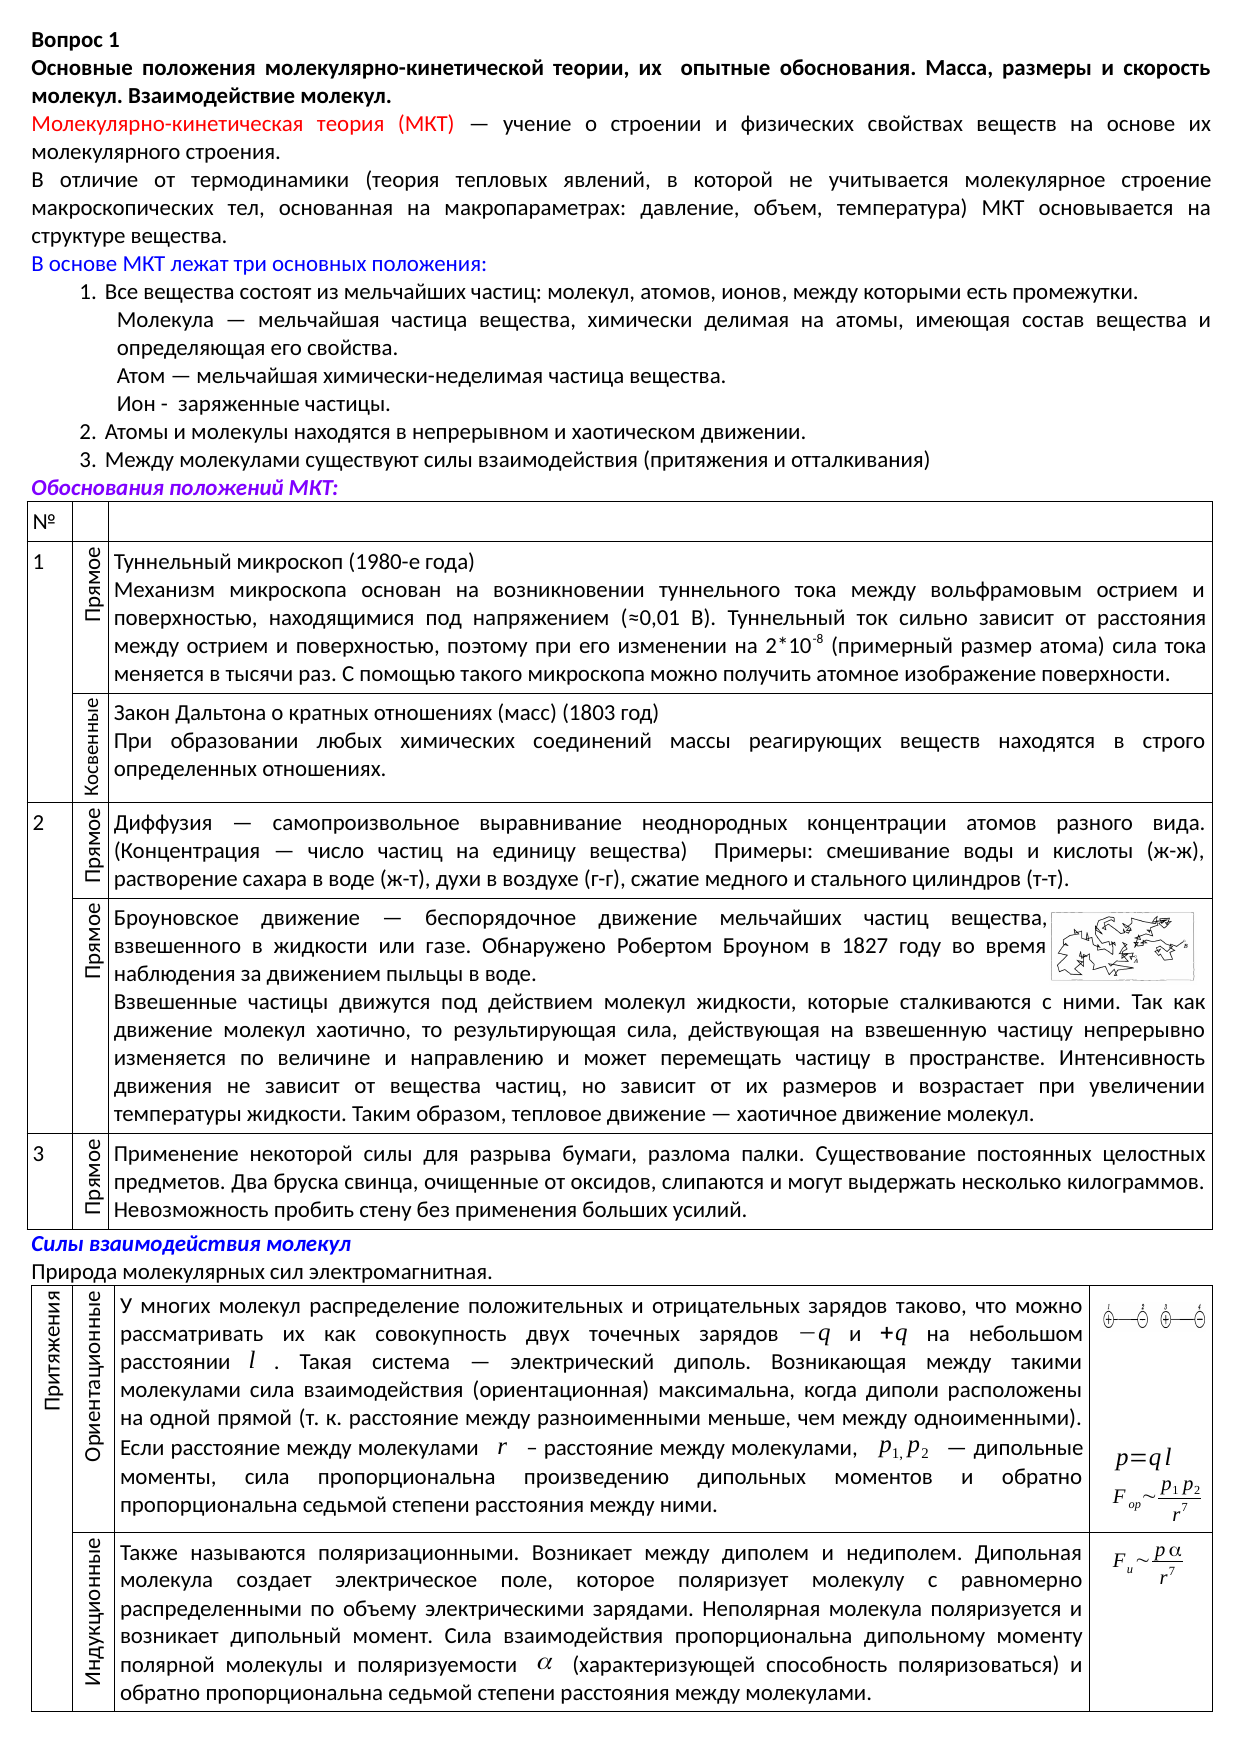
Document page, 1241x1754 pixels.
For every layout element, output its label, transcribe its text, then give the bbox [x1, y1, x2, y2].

picture [1048, 911, 1197, 985]
table_cell Прямое [73, 542, 108, 693]
table_cell Косвенные [73, 694, 108, 802]
table_cell Применение некоторой силы для разрыва бумаги, разлома палки. Существование постоянных целостных предметов. Два бруска свинца, очищенные от оксидов, слипаются и могут выдержать несколько килограммов. Невозможность пробить стену без применения больших усилий. [109, 1134, 1212, 1229]
table_cell 2 [28, 803, 72, 1133]
text Молекулярно-кинетическая теория (МКТ) — учение о строении и физических свойствах веществ на основе их молекулярного строения. [31, 109, 1212, 165]
table_cell Также называются поляризационными. Возникает между диполем и недиполем. Дипольная молекула создает электрическое поле, которое поляризует молекулу с равномерно распределенными по объему электрическими зарядами. Неполярная молекула поляризуется и возникает дипольный момент. Сила взаимодействия пропорциональна дипольному моменту полярной молекулы и поляризуемости(характеризующей способность поляризоваться) и обратно пропорциональна седьмой степени расстояния между молекулами. [115, 1533, 1089, 1711]
text В основе МКТ лежат три основных положения: [31, 249, 1212, 277]
table_header [109, 502, 1212, 541]
table_header [1090, 1286, 1212, 1532]
list Все вещества состоят из мельчайших частиц: молекул, атомов, ионов, между которыми есть промежутки. [79, 277, 1212, 305]
list Ион - заряженные частицы. [79, 389, 1212, 417]
table_header Ориентационные [73, 1286, 114, 1532]
table_cell Прямое [73, 803, 108, 897]
picture [1100, 1302, 1207, 1332]
list Основные положения молекулярно-кинетической теории, их опытные обоснования. Масса, размеры и скорость молекул. Взаимодействие молекул. [31, 53, 1212, 109]
table_cell Индукционные [73, 1533, 114, 1711]
list Атомы и молекулы находятся в непрерывном и хаотическом движении. [79, 417, 1212, 445]
table_cell 3 [28, 1134, 72, 1229]
text Силы взаимодействия молекул [31, 1230, 1212, 1257]
table_header У многих молекул распределение положительных и отрицательных зарядов таково, что можно рассматривать их как совокупность двух точечных зарядовина небольшом расстоянии. Такая система — электрический диполь. Возникающая между такими молекулами сила взаимодействия (ориентационная) максимальна, когда диполи расположены на одной прямой (т. к. расстояние между разноименными меньше, чем между одноименными). Если расстояние между молекулами– расстояние между молекулами,— дипольные моменты, сила пропорциональна произведению дипольных моментов и обратно пропорциональна седьмой степени расстояния между ними. [115, 1286, 1089, 1532]
table_cell Туннельный микроскоп (1980-е года) Механизм микроскопа основан на возникновении туннельного тока между вольфрамовым острием и поверхностью, находящимися под напряжением (≈0,01 В). Туннельный ток сильно зависит от расстояния между острием и поверхностью, поэтому при его изменении на 2*10-8 (примерный размер атома) сила тока меняется в тысячи раз. С помощью такого микроскопа можно получить атомное изображение поверхности. [109, 542, 1212, 693]
list Между молекулами существуют силы взаимодействия (притяжения и отталкивания) [79, 445, 1212, 473]
text Обоснования положений МКТ: [31, 473, 1212, 501]
table_cell Закон Дальтона о кратных отношениях (масс) (1803 год) При образовании любых химических соединений массы реагирующих веществ находятся в строго определенных отношениях. [109, 694, 1212, 802]
table_header Притяжения [32, 1286, 72, 1711]
table_header № [28, 502, 72, 541]
table_cell Диффузия — самопроизвольное выравнивание неоднородных концентрации атомов разного вида. (Концентрация — число частиц на единицу вещества) Примеры: смешивание воды и кислоты (ж-ж), растворение сахара в воде (ж-т), духи в воздухе (г-г), сжатие медного и стального цилиндров (т-т). [109, 803, 1212, 897]
table_cell Прямое [73, 1134, 108, 1229]
table_cell Прямое [73, 899, 108, 1133]
text Вопрос 1 [31, 25, 1212, 53]
table_cell 1 [28, 542, 72, 802]
list Молекула — мельчайшая частица вещества, химически делимая на атомы, имеющая состав вещества и определяющая его свойства. [79, 305, 1212, 361]
text В отличие от термодинамики (теория тепловых явлений, в которой не учитывается молекулярное строение макроскопических тел, основанная на макропараметрах: давление, объем, температура) МКТ основывается на структуре вещества. [31, 165, 1212, 249]
table_header [73, 502, 108, 541]
list Атом — мельчайшая химически-неделимая частица вещества. [79, 361, 1212, 389]
table_cell Броуновское движение — беспорядочное движение мельчайших частиц вещества, взвешенного в жидкости или газе. Обнаружено Робертом Броуном в 1827 году во время наблюдения за движением пыльцы в воде. Взвешенные частицы движутся под действием молекул жидкости, которые сталкиваются с ними. Так как движение молекул хаотично, то результирующая сила, действующая на взвешенную частицу непрерывно изменяется по величине и направлению и может перемещать частицу в пространстве. Интенсивность движения не зависит от вещества частиц, но зависит от их размеров и возрастает при увеличении температуры жидкости. Таким образом, тепловое движение — хаотичное движение молекул. [109, 899, 1212, 1133]
text Природа молекулярных сил электромагнитная. [31, 1257, 1212, 1285]
table_cell [1090, 1533, 1212, 1711]
